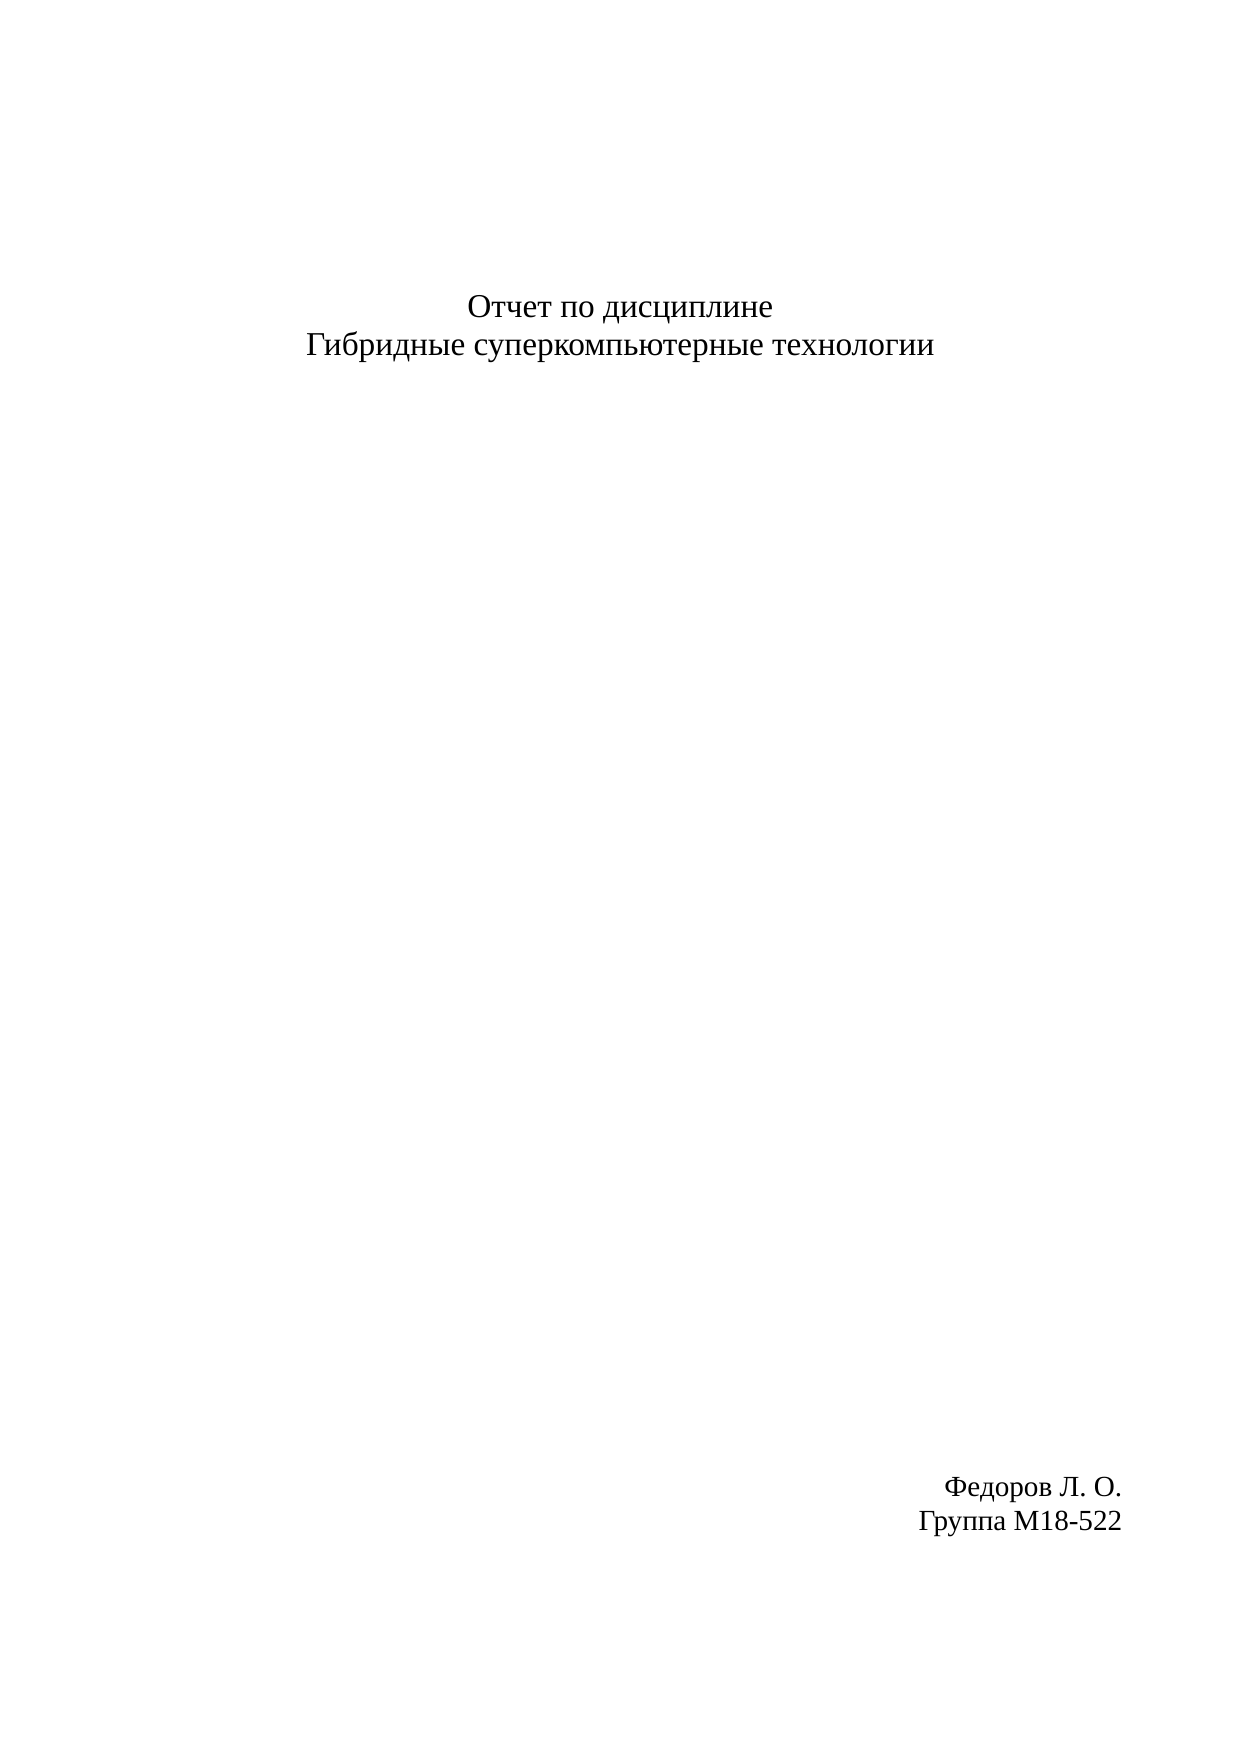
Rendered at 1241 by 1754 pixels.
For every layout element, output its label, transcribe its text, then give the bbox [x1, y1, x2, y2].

text Гибридные суперкомпьютерные технологии [118, 324, 1122, 362]
text Федоров Л. О. [118, 1469, 1122, 1503]
text Группа М18-522 [118, 1503, 1122, 1536]
text Отчет по дисциплине [118, 286, 1122, 324]
